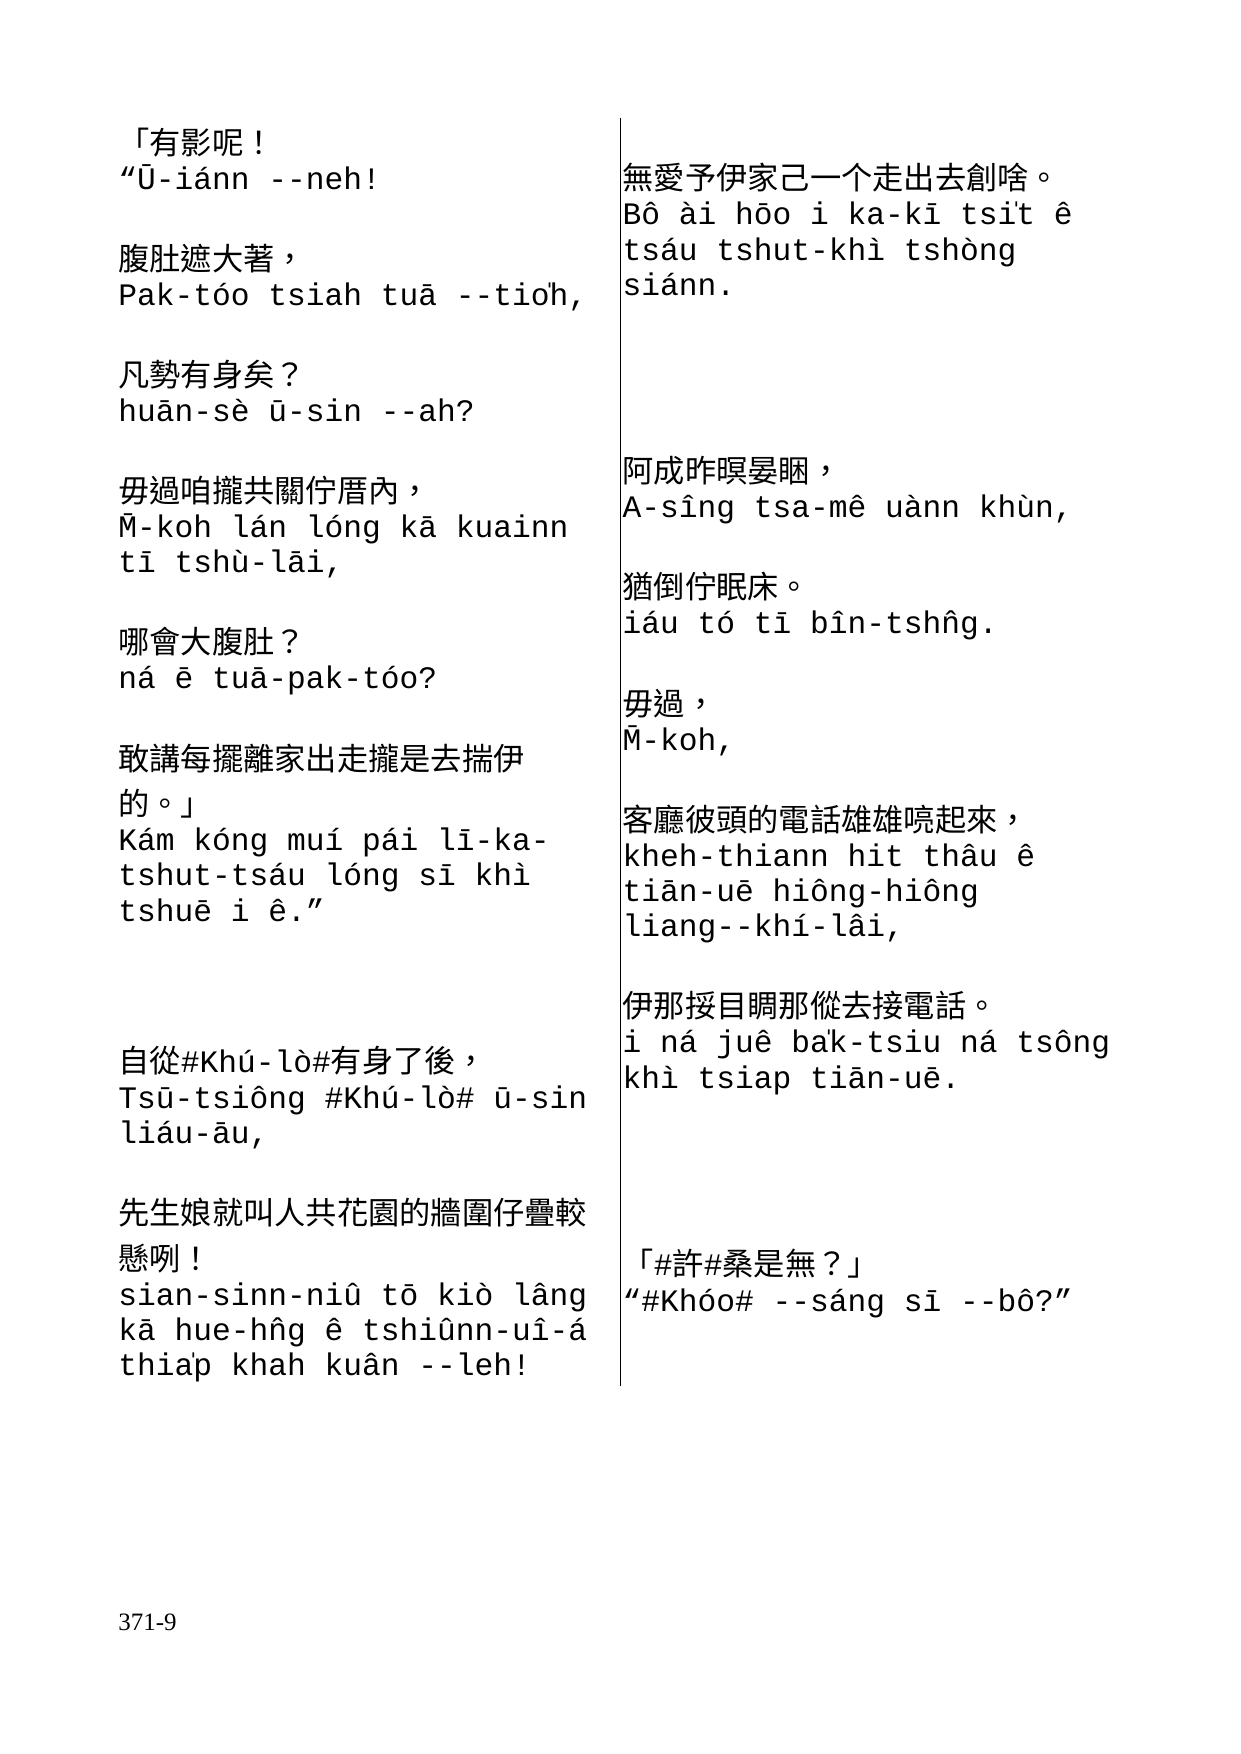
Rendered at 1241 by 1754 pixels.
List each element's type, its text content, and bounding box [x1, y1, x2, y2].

text 自從#Khú-lò#有身了後， [118, 1037, 618, 1082]
text 無愛予伊家己一个走出去創啥。 [622, 153, 1122, 199]
text 腹肚遮大著， [118, 234, 618, 279]
text A-sîng tsa-mê uànn khùn, [622, 492, 1122, 527]
text 「#許#桑是無？」 [622, 1239, 1122, 1285]
text kheh-thiann hit thâu ê tiān-uē hiông-hiông liang--khí-lâi, [622, 840, 1122, 946]
text M̄-koh, [622, 724, 1122, 759]
text Tsū-tsiông #Khú-lò# ū-sin liáu-āu, [118, 1082, 618, 1153]
text Pak-tóo tsiah tuā --tio̍h, [118, 279, 618, 315]
text 哪會大腹肚？ [118, 618, 618, 663]
text huān-sè ū-sin --ah? [118, 395, 618, 431]
text iáu tó tī bîn-tshn̂g. [622, 608, 1122, 643]
text 敢講每擺離家出走攏是去揣伊的。」 [118, 734, 618, 824]
text 客廳彼頭的電話雄雄喨起來， [622, 795, 1122, 840]
text 先生娘就叫人共花園的牆圍仔疊較懸咧！ [118, 1188, 618, 1279]
text 毋過咱攏共關佇厝內， [118, 466, 618, 511]
text 「有影呢！ [118, 118, 618, 163]
text ná ē tuā-pak-tóo? [118, 663, 618, 698]
text 凡勢有身矣？ [118, 350, 618, 395]
text 毋過， [622, 679, 1122, 724]
text Kám kóng muí pái lī-ka-tshut-tsáu lóng sī khì tshuē i ê.” [118, 824, 618, 930]
text sian-sinn-niû tō kiò lâng kā hue-hn̂g ê tshiûnn-uî-á thia̍p khah kuân --leh! [118, 1279, 618, 1385]
text Bô ài hōo i ka-kī tsi̍t ê tsáu tshut-khì tshòng siánn. [622, 199, 1122, 305]
text M̄-koh lán lóng kā kuainn tī tshù-lāi, [118, 511, 618, 582]
text “Ū-iánn --neh! [118, 163, 618, 199]
text 阿成昨暝晏睏， [622, 447, 1122, 492]
text 猶倒佇眠床。 [622, 563, 1122, 608]
text “#Khóo# --sáng sī --bô?” [622, 1285, 1122, 1320]
text 伊那挼目睭那傱去接電話。 [622, 982, 1122, 1027]
text i ná juê ba̍k-tsiu ná tsông khì tsiap tiān-uē. [622, 1027, 1122, 1098]
